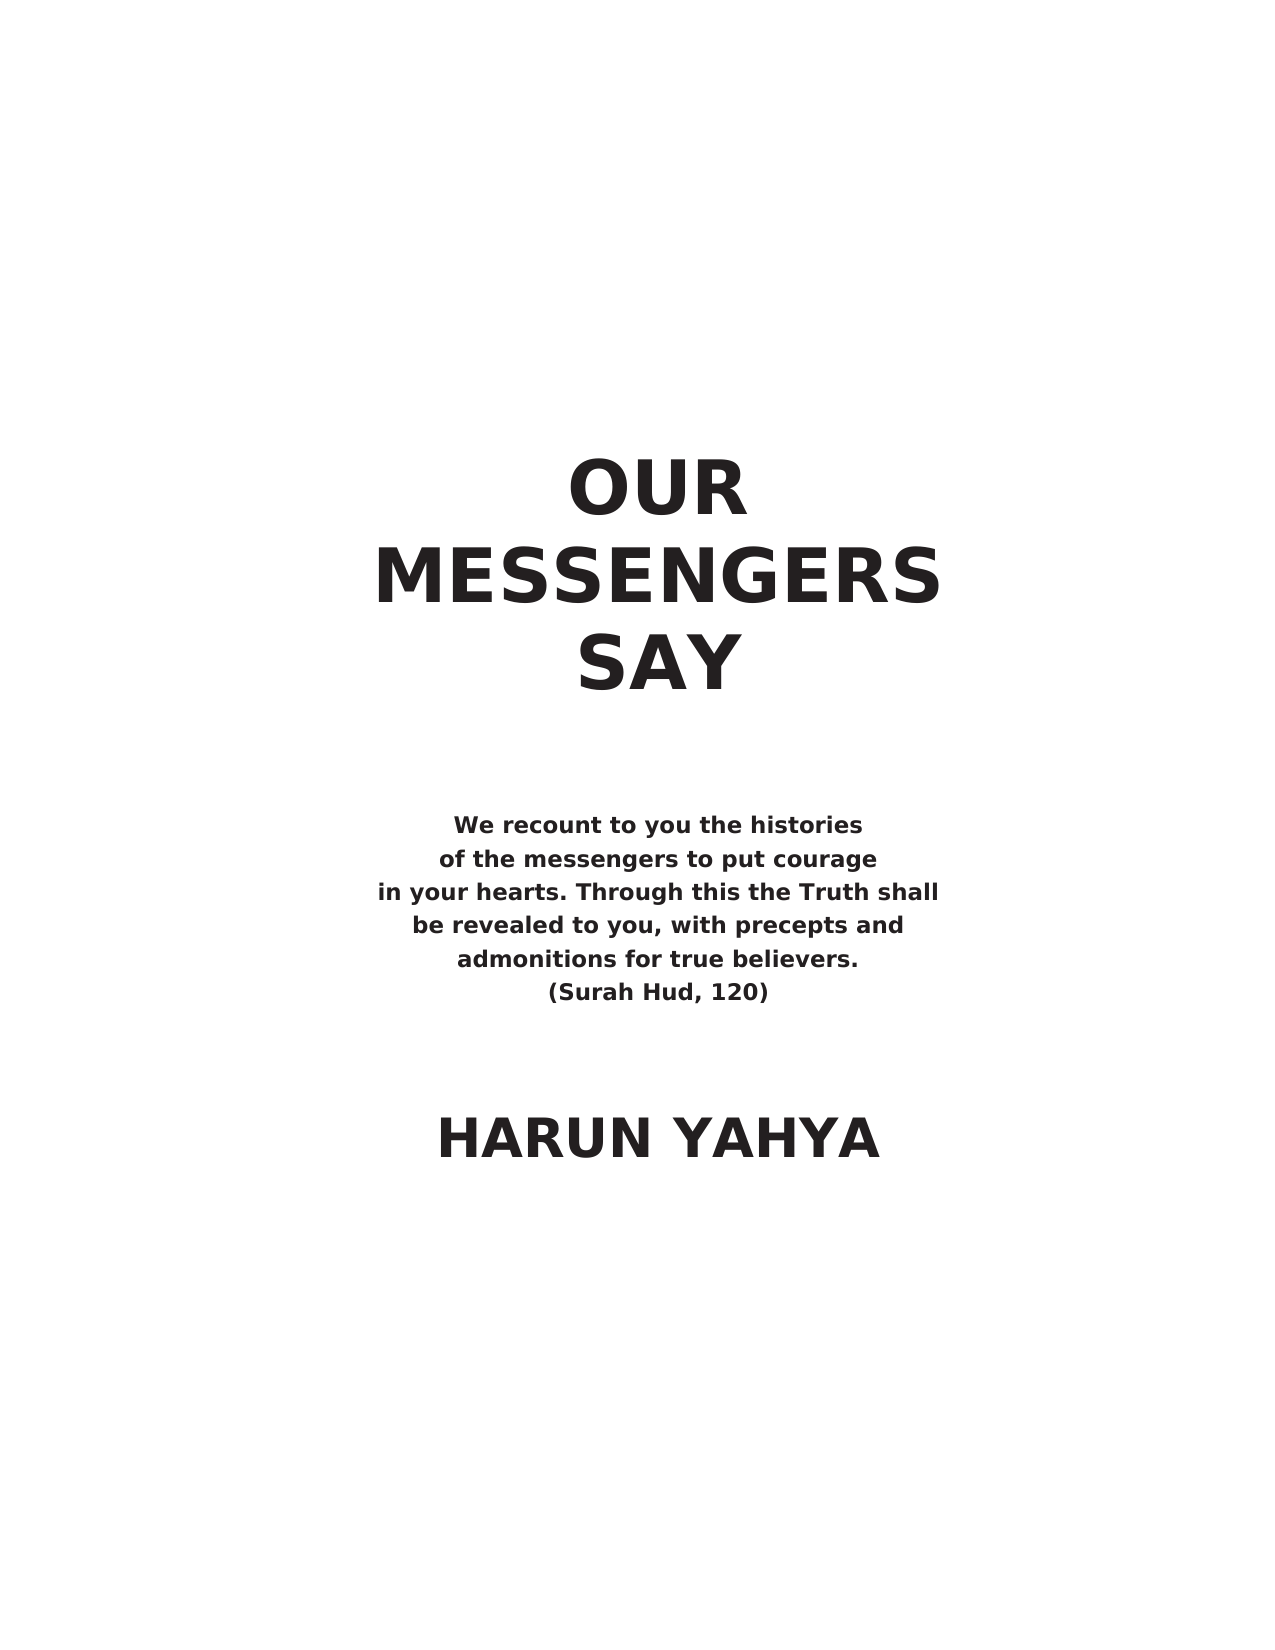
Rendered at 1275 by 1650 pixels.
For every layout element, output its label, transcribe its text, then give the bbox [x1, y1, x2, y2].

text MESSENGERS [187, 532, 1070, 620]
text We recount to you the histories [187, 807, 1070, 840]
text OUR [187, 445, 1070, 532]
text (Surah Hud, 120) [187, 974, 1070, 1007]
text admonitions for true believers. [187, 940, 1070, 974]
text HARUN YAHYA [187, 1107, 1070, 1170]
text of the messengers to put courage [187, 840, 1070, 874]
text be revealed to you, with precepts and [187, 907, 1070, 940]
text in your hearts. Through this the Truth shall [187, 874, 1070, 907]
text SAY [187, 620, 1070, 707]
